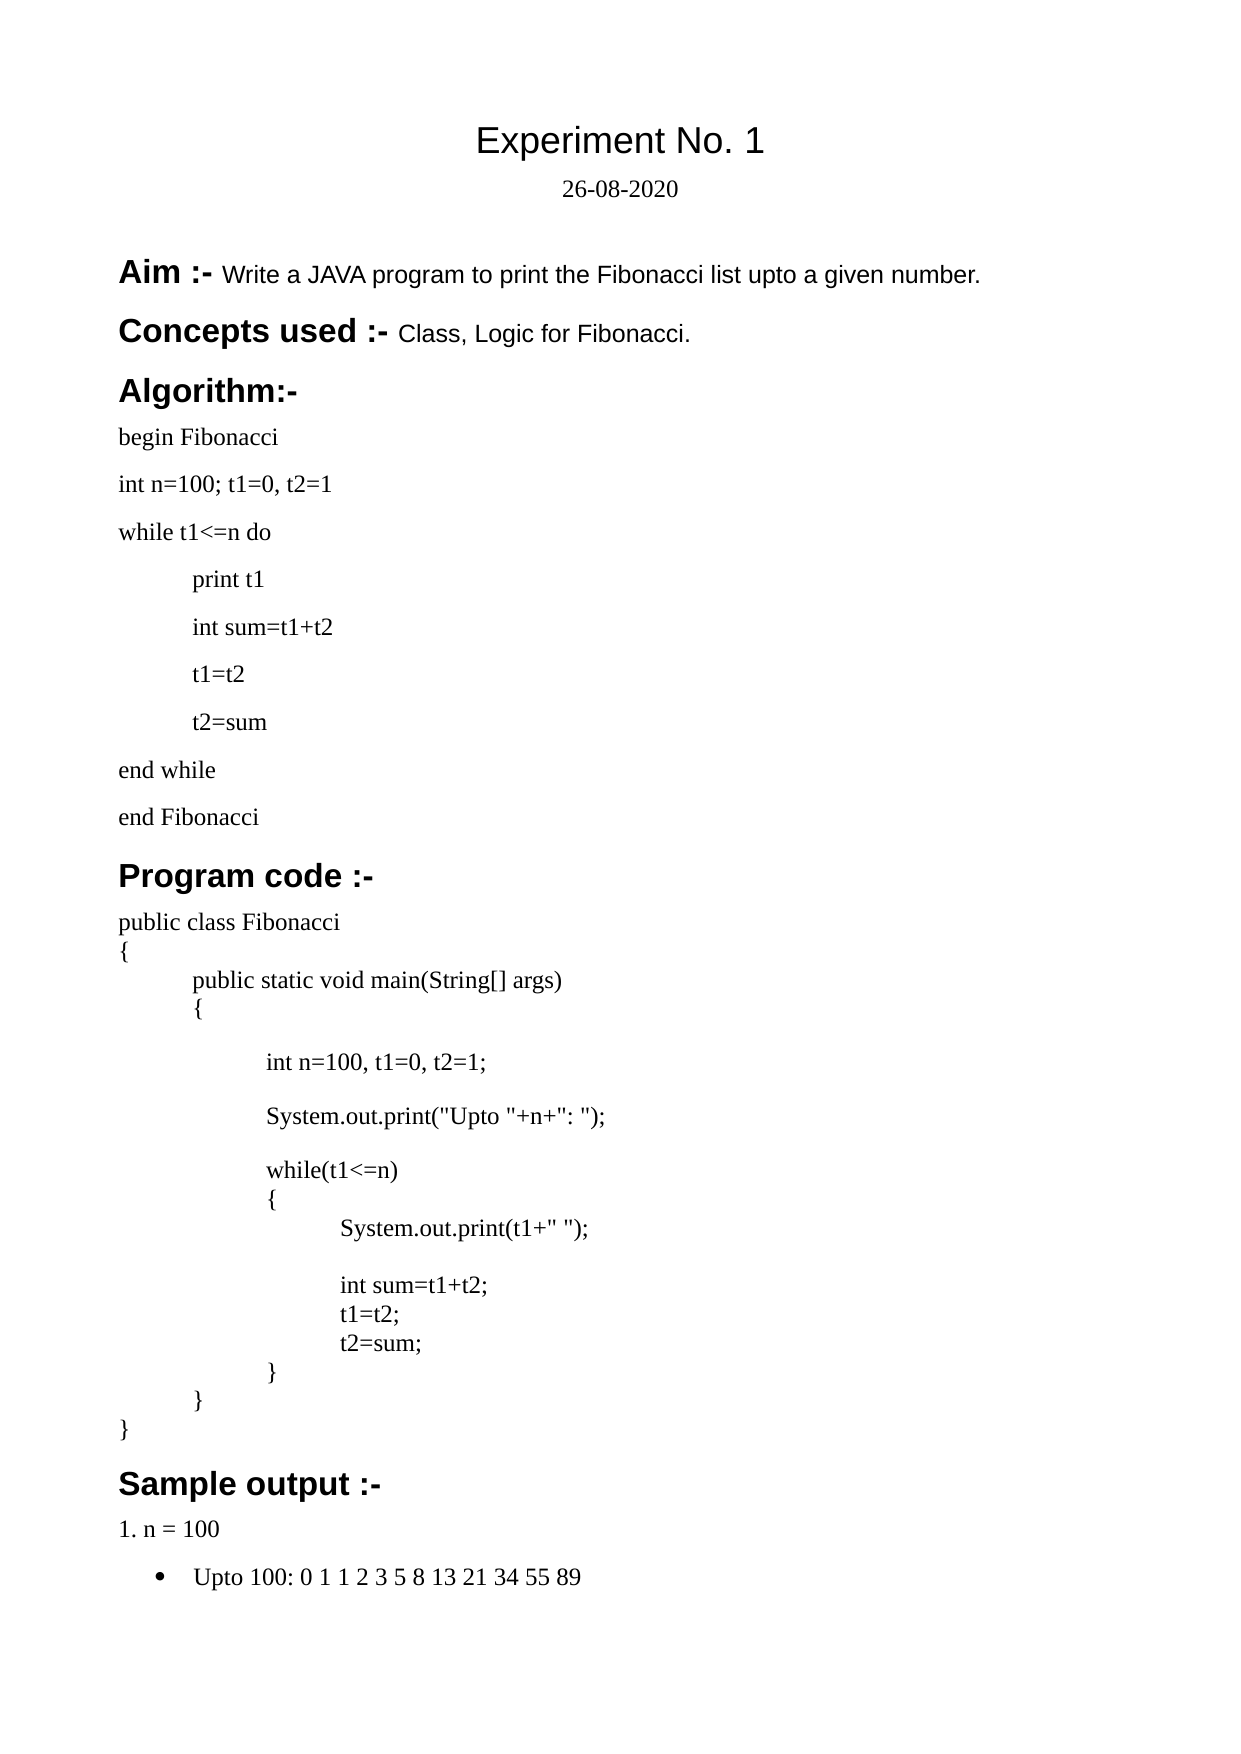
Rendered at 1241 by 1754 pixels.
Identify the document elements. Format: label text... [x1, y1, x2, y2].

text } [118, 1414, 1122, 1443]
text { [118, 1184, 1122, 1213]
text end Fibonacci [118, 802, 1122, 831]
text { [118, 993, 1122, 1022]
text t2=sum [118, 707, 1122, 736]
text int n=100, t1=0, t2=1; [118, 1047, 1122, 1076]
text int sum=t1+t2; [118, 1270, 1122, 1299]
text end while [118, 755, 1122, 783]
text { [118, 936, 1122, 965]
text int sum=t1+t2 [118, 612, 1122, 641]
text public static void main(String[] args) [118, 965, 1122, 993]
text t1=t2; [118, 1299, 1122, 1328]
list Upto 100: 0 1 1 2 3 5 8 13 21 34 55 89 [156, 1562, 1122, 1591]
text print t1 [118, 564, 1122, 593]
text System.out.print("Upto "+n+": "); [118, 1101, 1122, 1130]
text int n=100; t1=0, t2=1 [118, 469, 1122, 498]
subtitle Experiment No. 1 [118, 118, 1122, 161]
subtitle Algorithm:- [118, 371, 1122, 409]
text while t1<=n do [118, 517, 1122, 546]
subtitle Sample output :- [118, 1464, 1122, 1502]
text while(t1<=n) [118, 1155, 1122, 1184]
text System.out.print(t1+" "); [118, 1213, 1122, 1242]
text t1=t2 [118, 659, 1122, 688]
subtitle Program code :- [118, 856, 1122, 895]
text 1. n = 100 [118, 1514, 1122, 1543]
text } [118, 1385, 1122, 1414]
text t2=sum; [118, 1328, 1122, 1357]
text 26-08-2020 [118, 174, 1122, 202]
text } [118, 1357, 1122, 1385]
list begin Fibonacci [118, 422, 1122, 450]
text public class Fibonacci [118, 907, 1122, 936]
subtitle Aim :- Write a JAVA program to print the Fibonacci list upto a given number. [118, 252, 1122, 291]
subtitle Concepts used :- Class, Logic for Fibonacci. [118, 311, 1122, 350]
